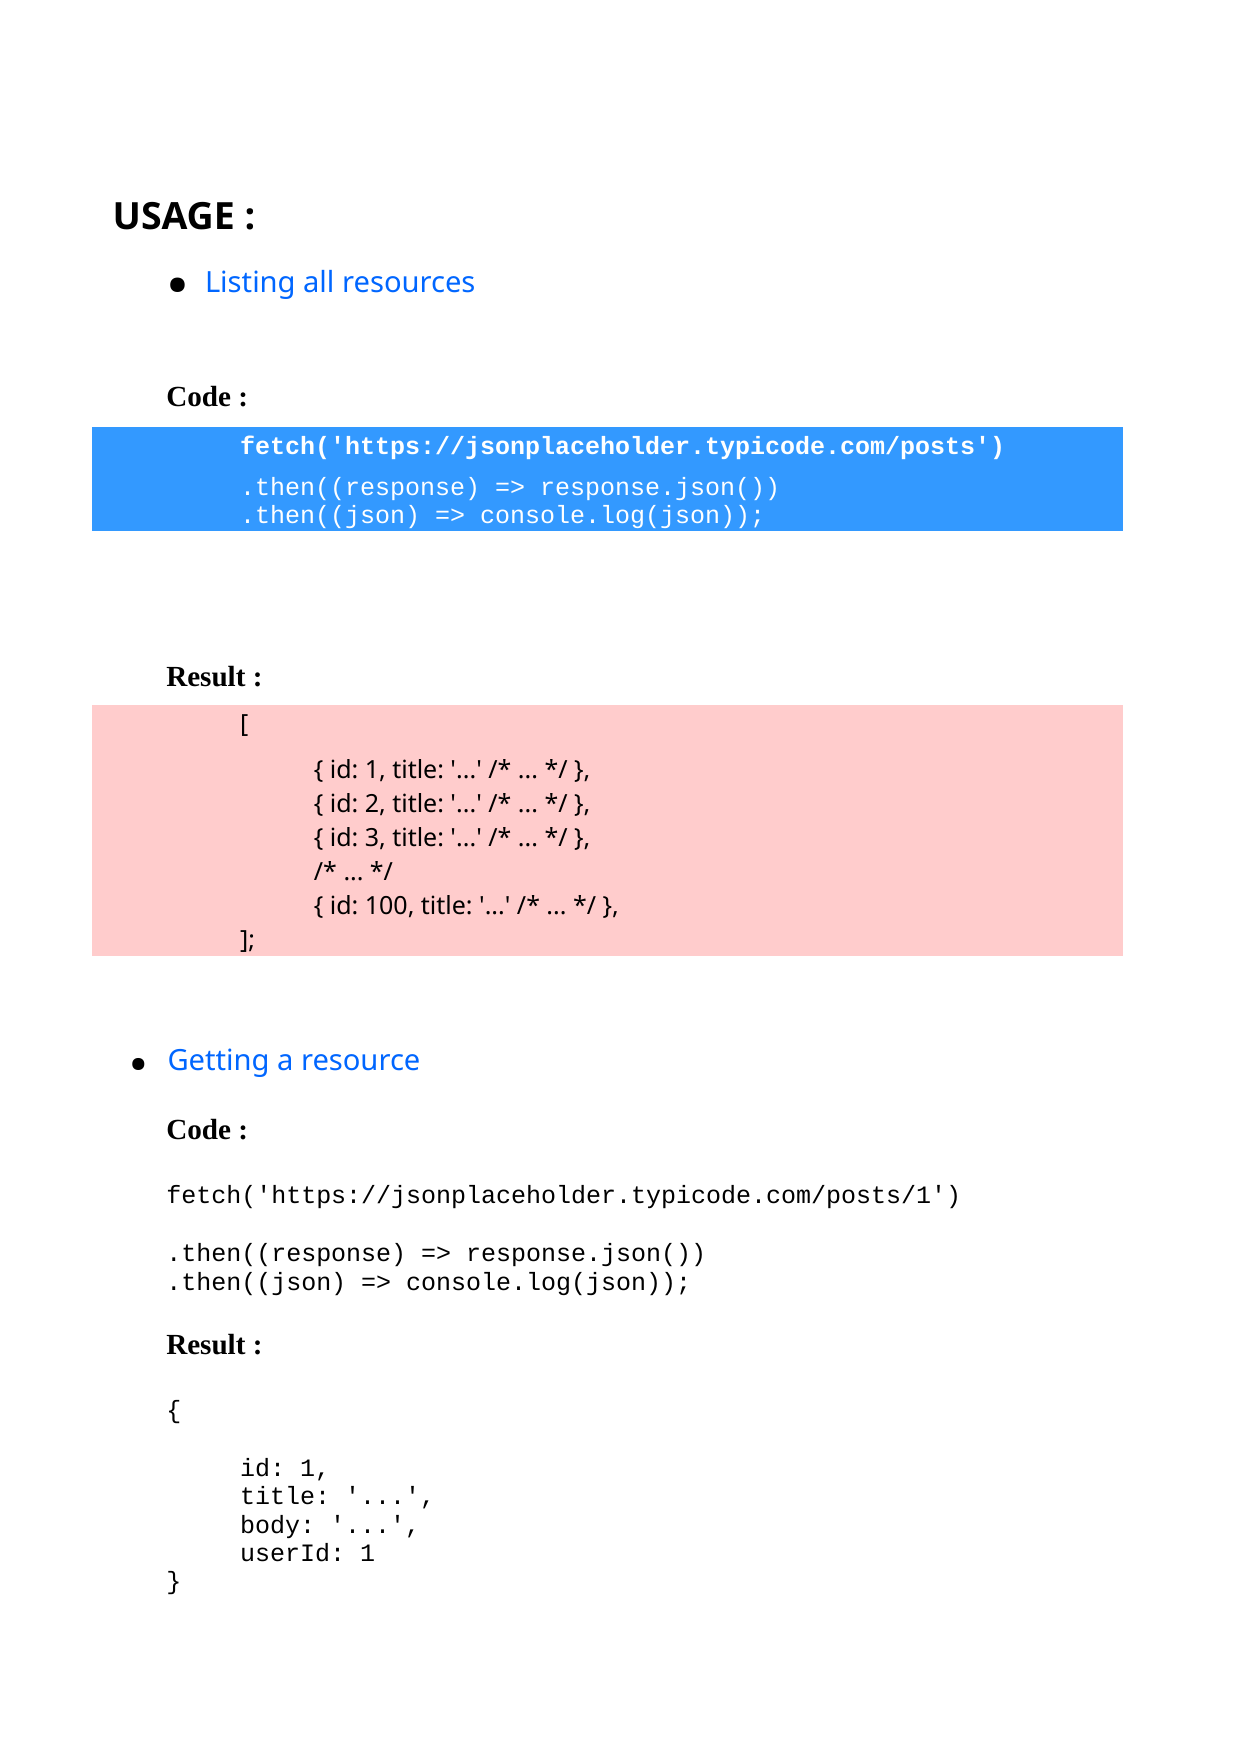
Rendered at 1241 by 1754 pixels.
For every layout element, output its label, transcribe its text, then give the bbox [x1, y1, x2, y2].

text userId: 1 [92, 1541, 1123, 1569]
text { id: 2, title: '...' /* ... */ }, [92, 786, 1123, 820]
text ]; [92, 922, 1123, 956]
text fetch('https://jsonplaceholder.typicode.com/posts/1') [92, 1177, 1123, 1211]
text title: '...', [92, 1484, 1123, 1512]
text .then((response) => response.json()) [92, 1241, 1123, 1269]
text { id: 100, title: '...' /* ... */ }, [92, 888, 1123, 922]
text { id: 1, title: '...' /* ... */ }, [92, 752, 1123, 786]
text /* ... */ [92, 854, 1123, 888]
text [ [92, 705, 1123, 739]
list Listing all resources [167, 253, 1123, 304]
text .then((json) => console.log(json)); [92, 1269, 1123, 1297]
text { id: 3, title: '...' /* ... */ }, [92, 820, 1123, 854]
text .then((response) => response.json()) [92, 475, 1123, 503]
text .then((json) => console.log(json)); [92, 503, 1123, 531]
list Getting a resource [130, 1039, 1123, 1078]
text body: '...', [92, 1512, 1123, 1541]
text Code : [92, 1108, 1123, 1148]
text } [92, 1569, 1123, 1597]
text fetch('https://jsonplaceholder.typicode.com/posts') [92, 427, 1123, 462]
text Code : [92, 372, 1123, 415]
subtitle USAGE : [92, 189, 1123, 240]
text id: 1, [92, 1456, 1123, 1484]
text { [92, 1391, 1123, 1426]
text Result : [92, 1327, 1123, 1362]
text Result : [92, 659, 1123, 693]
